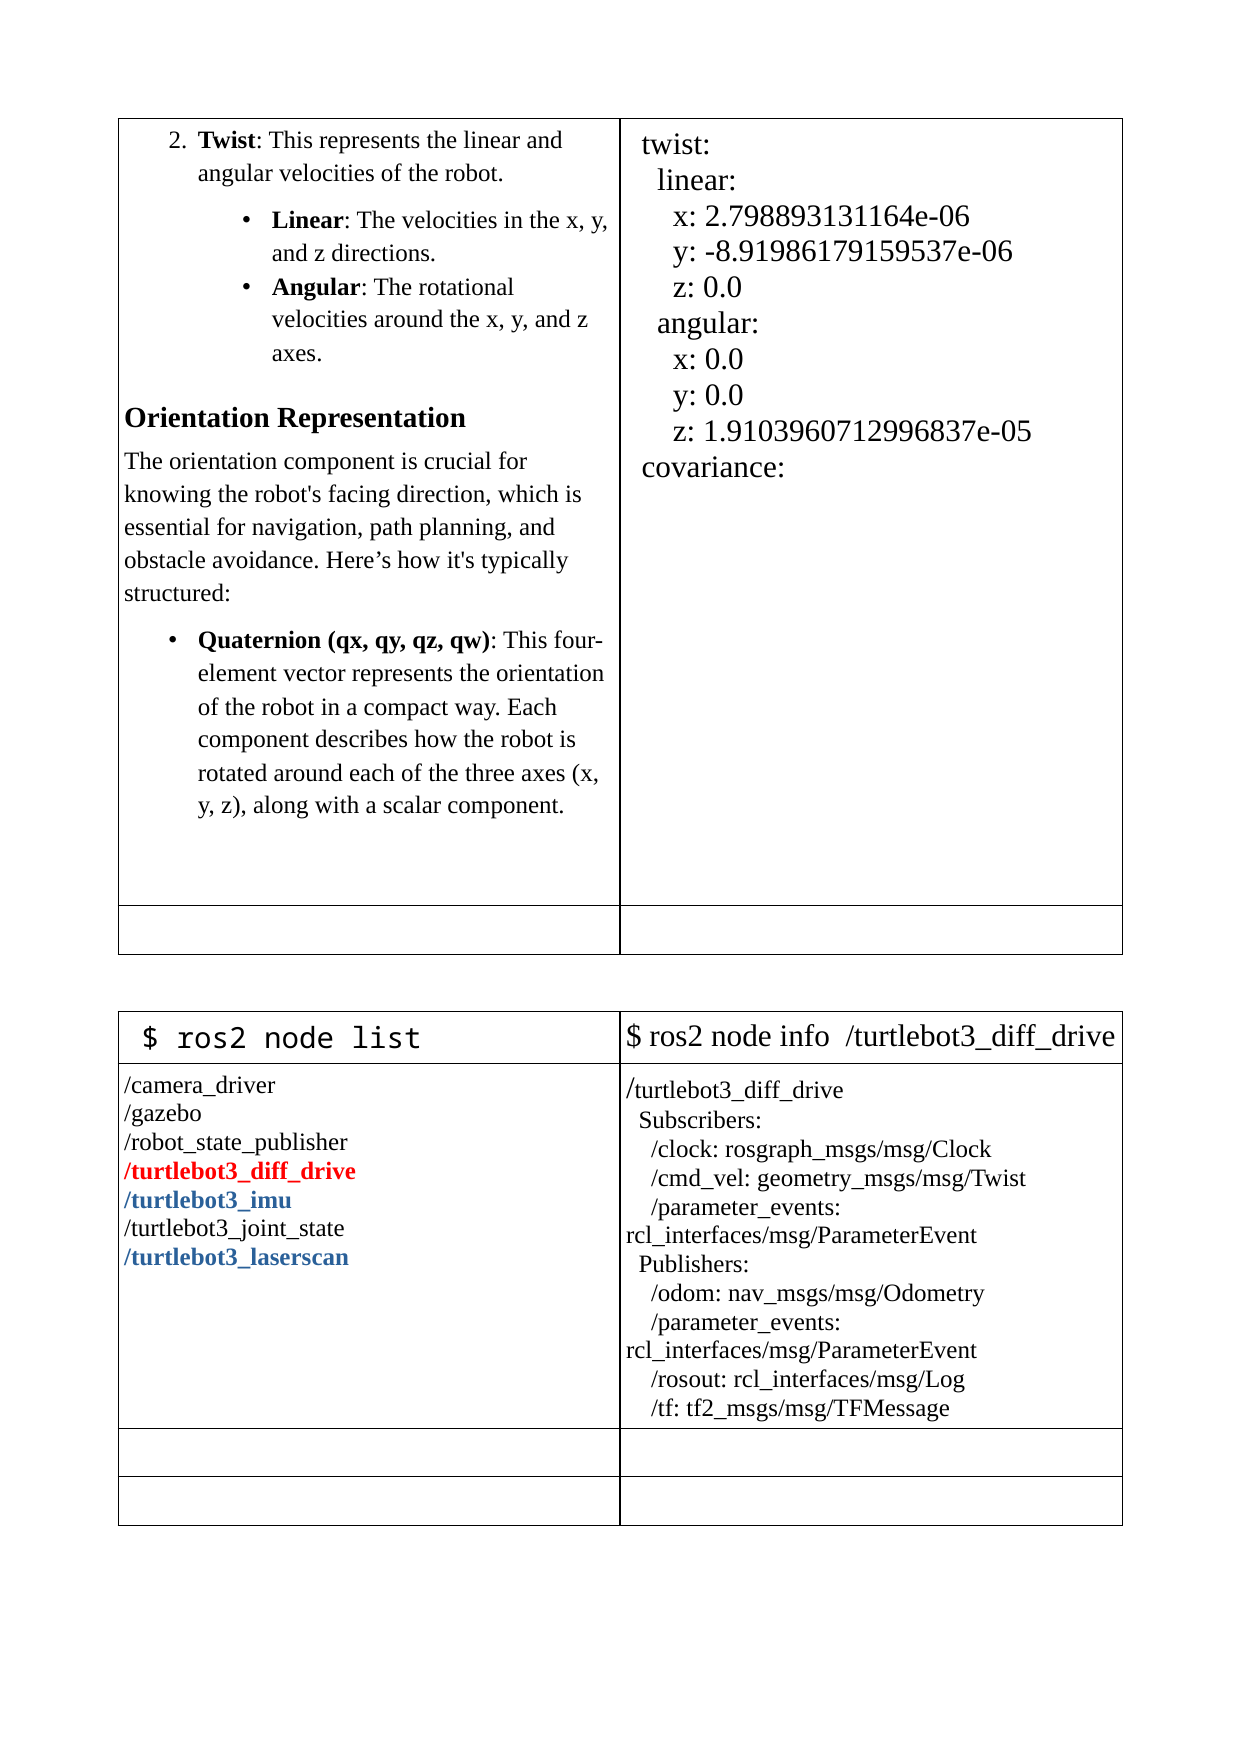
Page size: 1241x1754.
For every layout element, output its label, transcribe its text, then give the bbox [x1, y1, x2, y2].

table_cell [119, 1429, 619, 1476]
table_cell [119, 906, 619, 954]
table_cell /turtlebot3_diff_drive Subscribers: /clock: rosgraph_msgs/msg/Clock /cmd_vel: geometry_msgs/msg/Twist /parameter_events: rcl_interfaces/msg/ParameterEvent Publishers: /odom: nav_msgs/msg/Odometry /parameter_events: rcl_interfaces/msg/ParameterEvent /rosout: rcl_interfaces/msg/Log /tf: tf2_msgs/msg/TFMessage [621, 1064, 1122, 1428]
table_cell twist: linear: x: 2.798893131164e-06 y: -8.91986179159537e-06 z: 0.0 angular: x: 0.0 y: 0.0 z: 1.9103960712996837e-05 covariance: [621, 119, 1122, 905]
table_cell [119, 1477, 619, 1524]
table_cell $ ros2 topic echo (info)/odom The Odometry message contains two main components regarding the pose of the robot: Pose: This includes both position and orientation. Position: Represents the 3D position of the robot (x, y, z) in a defined frame of reference (usually a global frame). Orientation: Represents the orientation of the robot in space, typically using a quaternion format (qx, qy, qz, qw). Quaternions are a mathematical representation that avoids issues like gimbal lock, which can occur with Euler angles. Twist: This represents the linear and angular velocities of the robot. Linear: The velocities in the x, y, and z directions. Angular: The rotational velocities around the x, y, and z axes. Orientation Representation The orientation component is crucial for knowing the robot's facing direction, which is essential for navigation, path planning, and obstacle avoidance. Here’s how it's typically structured: Quaternion (qx, qy, qz, qw): This four-element vector represents the orientation of the robot in a compact way. Each component describes how the robot is rotated around each of the three axes (x, y, z), along with a scalar component. [119, 119, 619, 905]
table_cell /camera_driver /gazebo /robot_state_publisher /turtlebot3_diff_drive /turtlebot3_imu /turtlebot3_joint_state /turtlebot3_laserscan [119, 1064, 619, 1428]
table_cell [621, 1429, 1122, 1476]
table_header $ ros2 node list [119, 1012, 619, 1063]
table_header $ ros2 node info /turtlebot3_diff_drive [621, 1012, 1122, 1063]
table_cell [621, 1477, 1122, 1524]
table_cell [621, 906, 1122, 954]
